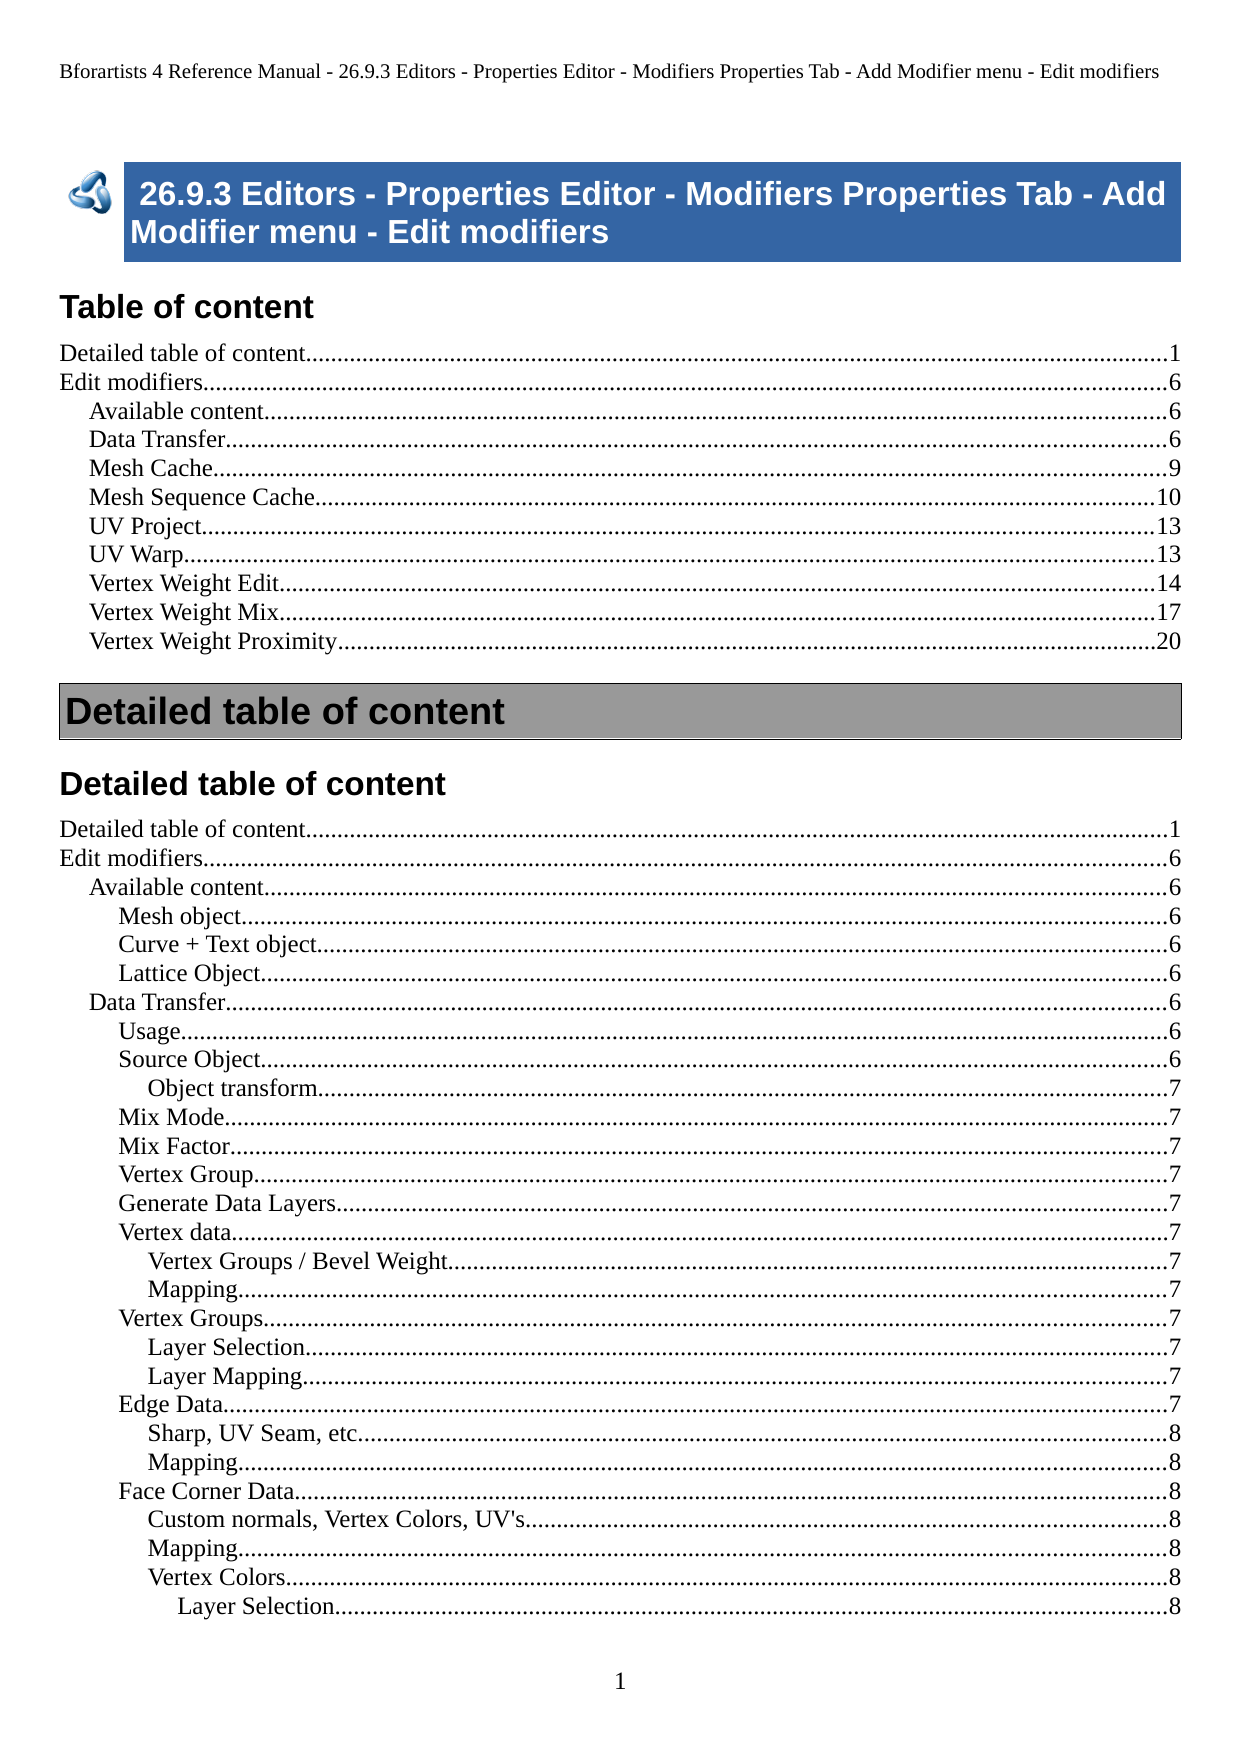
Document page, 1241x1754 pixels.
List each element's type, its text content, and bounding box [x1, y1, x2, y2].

text Face Corner Data 8 [118, 1476, 1181, 1504]
text Mapping 8 [147, 1533, 1181, 1562]
text Mesh object 6 [118, 901, 1181, 929]
text Mesh Sequence Cache 10 [88, 482, 1181, 511]
text Mesh Cache 9 [88, 453, 1181, 482]
text Layer Mapping 7 [147, 1361, 1181, 1389]
text Vertex Groups / Bevel Weight 7 [147, 1246, 1181, 1274]
text Data Transfer 6 [88, 424, 1181, 453]
text Available content 6 [88, 872, 1181, 901]
picture [65, 167, 114, 217]
subtitle Detailed table of content [59, 763, 1181, 802]
text Generate Data Layers 7 [118, 1188, 1181, 1217]
text Object transform 7 [147, 1073, 1181, 1102]
text Vertex Weight Edit 14 [88, 568, 1181, 597]
text Mapping 8 [147, 1447, 1181, 1476]
text Vertex Groups 7 [118, 1303, 1181, 1332]
text Vertex Colors 8 [147, 1562, 1181, 1591]
text Edge Data 7 [118, 1389, 1181, 1418]
text Detailed table of content 1 [59, 338, 1181, 367]
table_header Detailed table of content [60, 684, 1181, 738]
text Source Object 6 [118, 1044, 1181, 1073]
text Vertex Weight Proximity 20 [88, 626, 1181, 654]
text Edit modifiers 6 [59, 367, 1181, 396]
text Sharp, UV Seam, etc. 8 [147, 1418, 1181, 1447]
subtitle Table of content [59, 287, 1181, 326]
text Lattice Object 6 [118, 958, 1181, 987]
text Detailed table of content 1 [59, 814, 1181, 843]
text Edit modifiers 6 [59, 843, 1181, 872]
text Layer Selection 8 [177, 1591, 1181, 1619]
text Mix Mode 7 [118, 1102, 1181, 1131]
text Vertex data 7 [118, 1217, 1181, 1246]
text Curve + Text object 6 [118, 929, 1181, 958]
text Vertex Weight Mix 17 [88, 597, 1181, 626]
text UV Project 13 [88, 511, 1181, 539]
text Layer Selection 7 [147, 1332, 1181, 1361]
text UV Warp 13 [88, 539, 1181, 568]
text Mix Factor 7 [118, 1131, 1181, 1159]
text Usage 6 [118, 1016, 1181, 1044]
table_header 26.9.3 Editors - Properties Editor - Modifiers Properties Tab - Add Modifier menu - Edit modifiers [124, 162, 1181, 262]
text Available content 6 [88, 396, 1181, 424]
text Custom normals, Vertex Colors, UV's 8 [147, 1504, 1181, 1533]
text Mapping 7 [147, 1274, 1181, 1303]
table_header [59, 162, 124, 262]
text Vertex Group 7 [118, 1159, 1181, 1188]
text Data Transfer 6 [88, 987, 1181, 1016]
